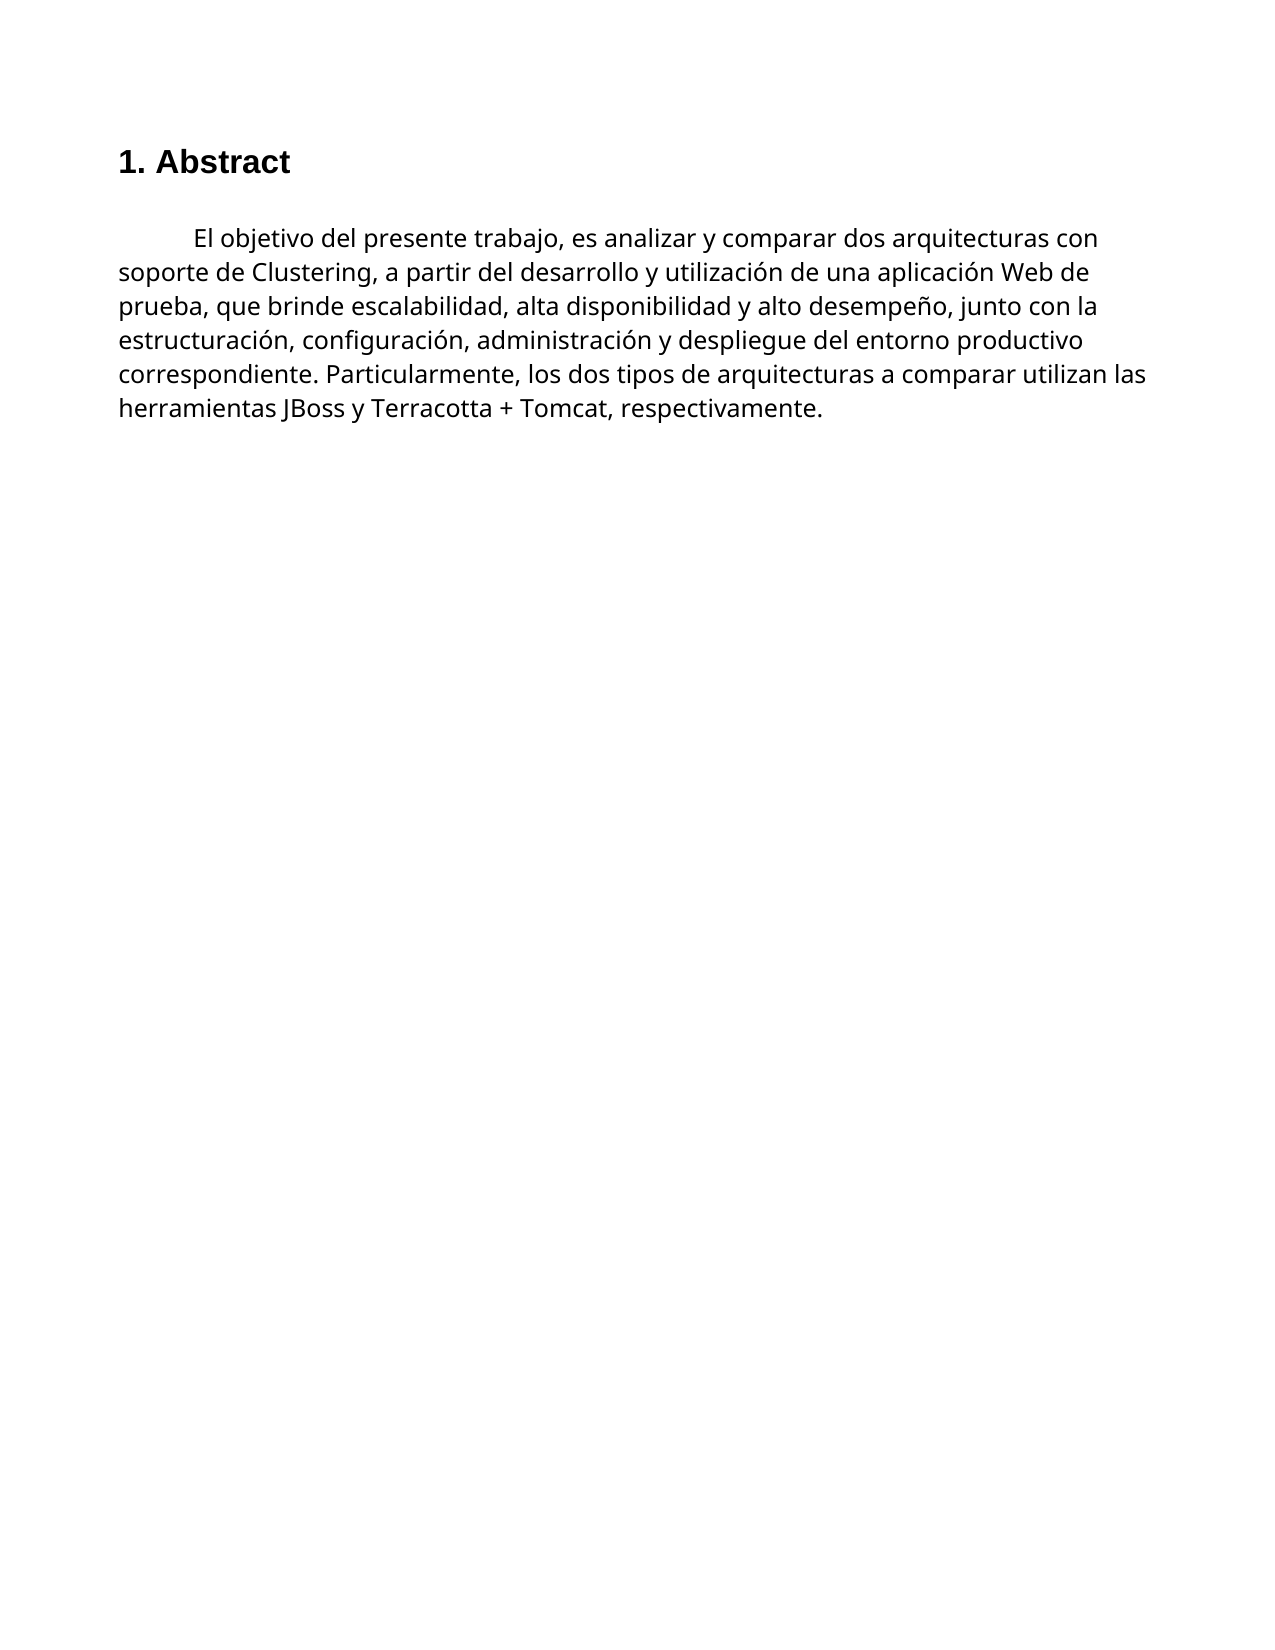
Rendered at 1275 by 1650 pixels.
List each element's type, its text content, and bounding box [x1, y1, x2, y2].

text El objetivo del presente trabajo, es analizar y comparar dos arquitecturas con soporte de Clustering, a partir del desarrollo y utilización de una aplicación Web de prueba, que brinde escalabilidad, alta disponibilidad y alto desempeño, junto con la estructuración, configuración, administración y despliegue del entorno productivo correspondiente. Particularmente, los dos tipos de arquitecturas a comparar utilizan las herramientas JBoss y Terracotta + Tomcat, respectivamente. [118, 221, 1157, 425]
subtitle 1. Abstract [118, 143, 1157, 180]
